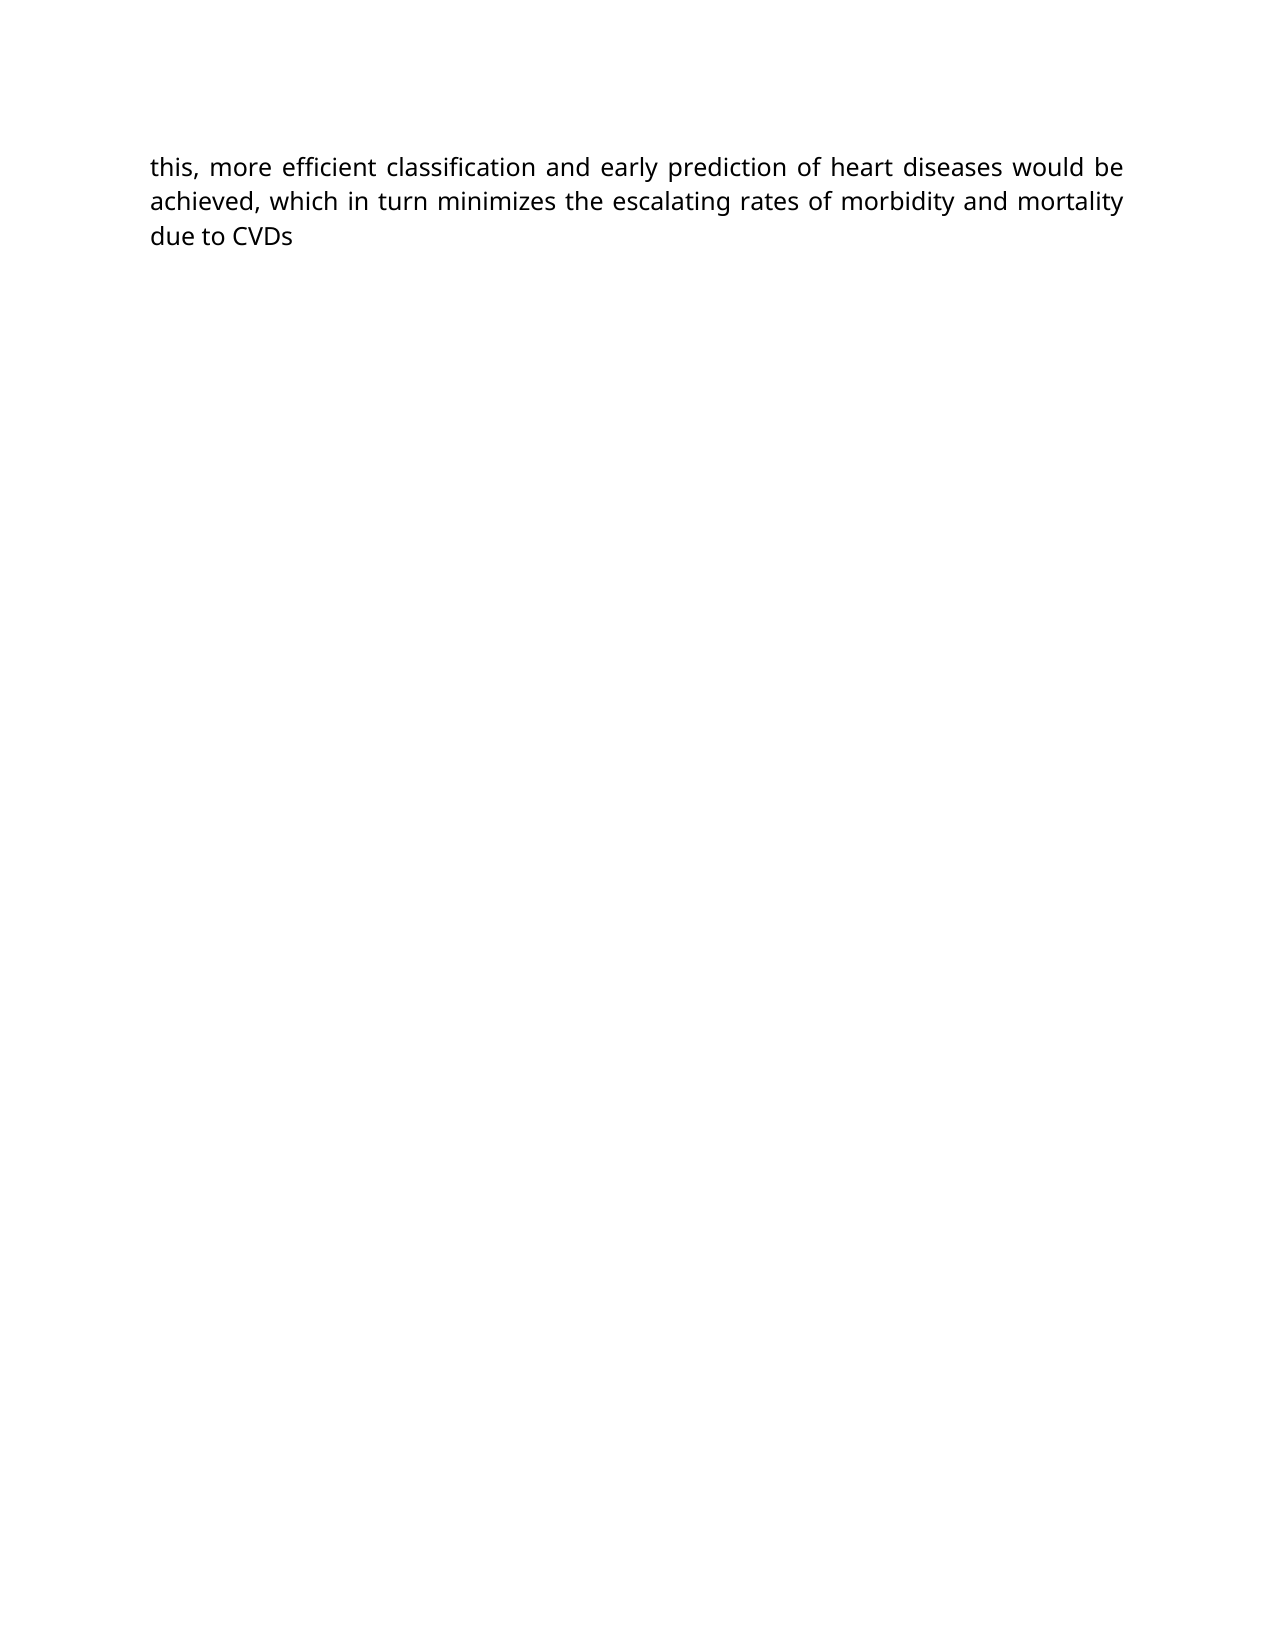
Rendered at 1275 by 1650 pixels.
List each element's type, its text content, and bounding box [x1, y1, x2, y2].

text this, more efficient classification and early prediction of heart diseases would be achieved, which in turn minimizes the escalating rates of morbidity and mortality due to CVDs [150, 150, 1125, 252]
